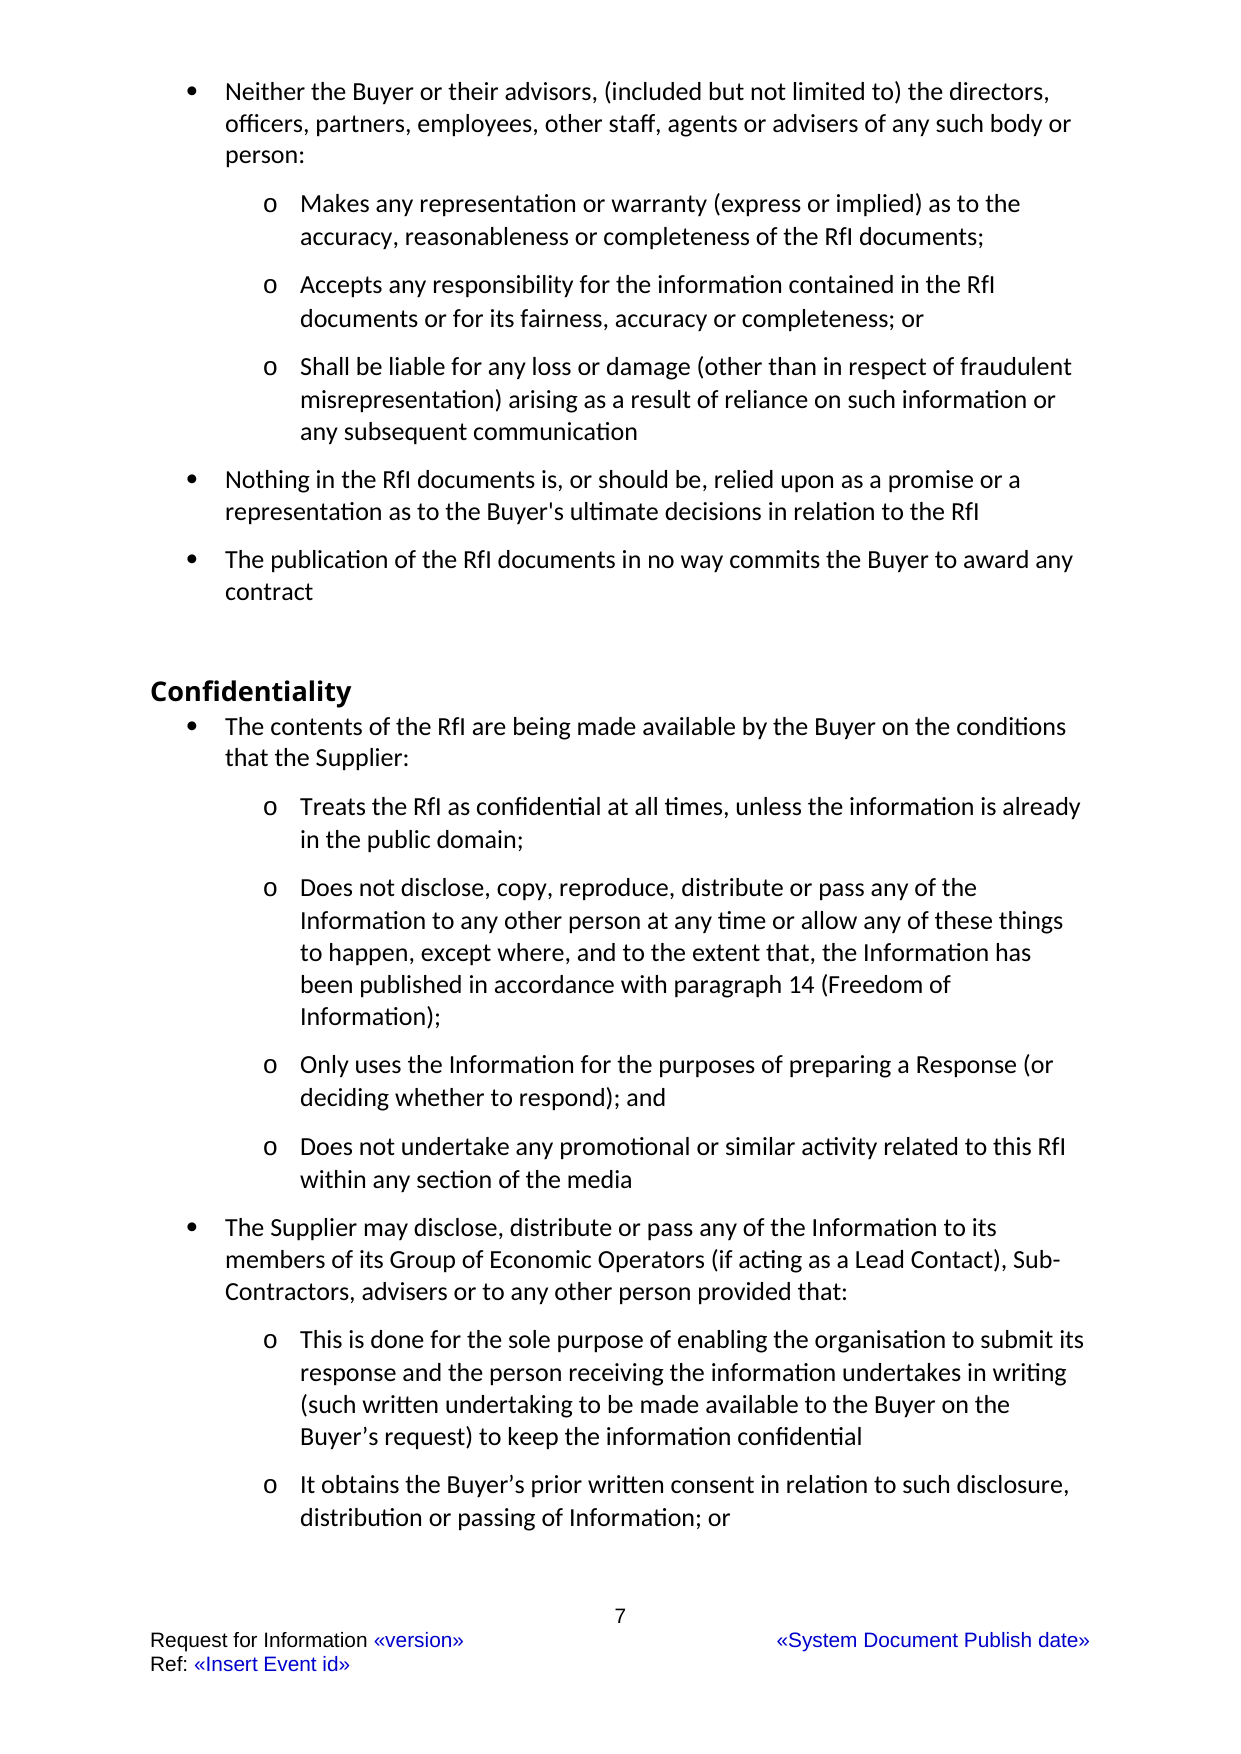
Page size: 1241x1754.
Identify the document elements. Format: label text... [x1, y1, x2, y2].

list Does not disclose, copy, reproduce, distribute or pass any of the Information to any other person at any time or allow any of these things to happen, except where, and to the extent that, the Information has been published in accordance with paragraph 14 (Freedom of Information); [262, 871, 1090, 1032]
list Only uses the Information for the purposes of preparing a Response (or deciding whether to respond); and [262, 1048, 1090, 1113]
list Neither the Buyer or their advisors, (included but not limited to) the directors, officers, partners, employees, other staff, agents or advisers of any such body or person: [187, 75, 1090, 170]
list Shall be liable for any loss or damage (other than in respect of fraudulent misrepresentation) arising as a result of reliance on such information or any subsequent communication [262, 350, 1090, 447]
subtitle Confidentiality [150, 673, 1090, 709]
list The contents of the RfI are being made available by the Buyer on the conditions that the Supplier: [187, 709, 1090, 773]
list This is done for the sole purpose of enabling the organisation to submit its response and the person receiving the information undertakes in writing (such written undertaking to be made available to the Buyer on the Buyer’s request) to keep the information confidential [262, 1323, 1090, 1452]
list The Supplier may disclose, distribute or pass any of the Information to its members of its Group of Economic Operators (if acting as a Lead Contact), Sub-Contractors, advisers or to any other person provided that: [187, 1211, 1090, 1307]
list Makes any representation or warranty (express or implied) as to the accuracy, reasonableness or completeness of the RfI documents; [262, 187, 1090, 252]
list Does not undertake any promotional or similar activity related to this RfI within any section of the media [262, 1130, 1090, 1195]
list The publication of the RfI documents in no way commits the Buyer to award any contract [187, 544, 1090, 607]
list It obtains the Buyer’s prior written consent in relation to such disclosure, distribution or passing of Information; or [262, 1468, 1090, 1533]
list Nothing in the RfI documents is, or should be, relied upon as a promise or a representation as to the Buyer's ultimate decisions in relation to the RfI [187, 463, 1090, 527]
list Treats the RfI as confidential at all times, unless the information is already in the public domain; [262, 790, 1090, 855]
list Accepts any responsibility for the information contained in the RfI documents or for its fairness, accuracy or completeness; or [262, 268, 1090, 333]
